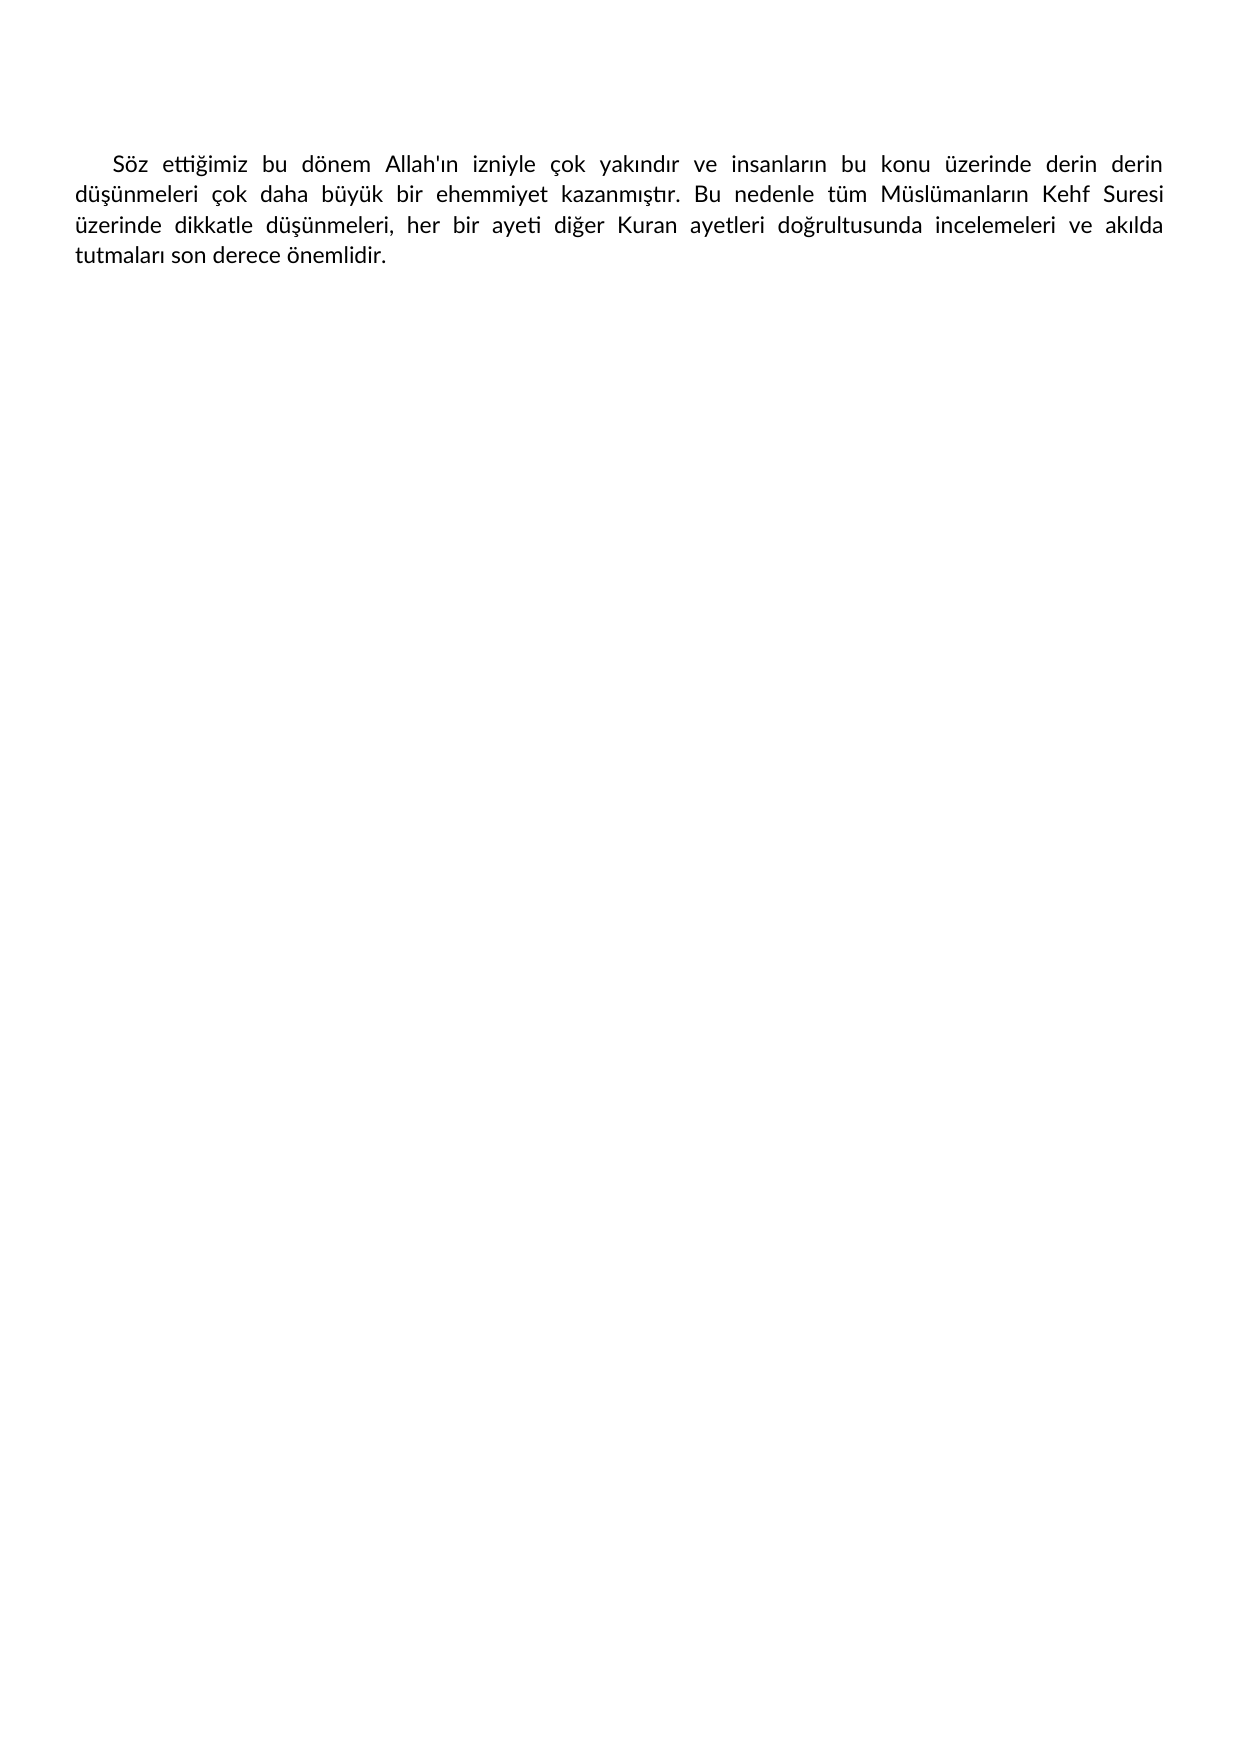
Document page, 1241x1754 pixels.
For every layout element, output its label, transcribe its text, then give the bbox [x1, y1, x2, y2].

text Söz ettiğimiz bu dönem Allah'ın izniyle çok yakındır ve insanların bu konu üzerinde derin derin düşünmeleri çok daha büyük bir ehemmiyet kazanmıştır. Bu nedenle tüm Müslümanların Kehf Suresi üzerinde dikkatle düşünmeleri, her bir ayeti diğer Kuran ayetleri doğrultusunda incelemeleri ve akılda tutmaları son derece önemlidir. [75, 150, 1165, 268]
